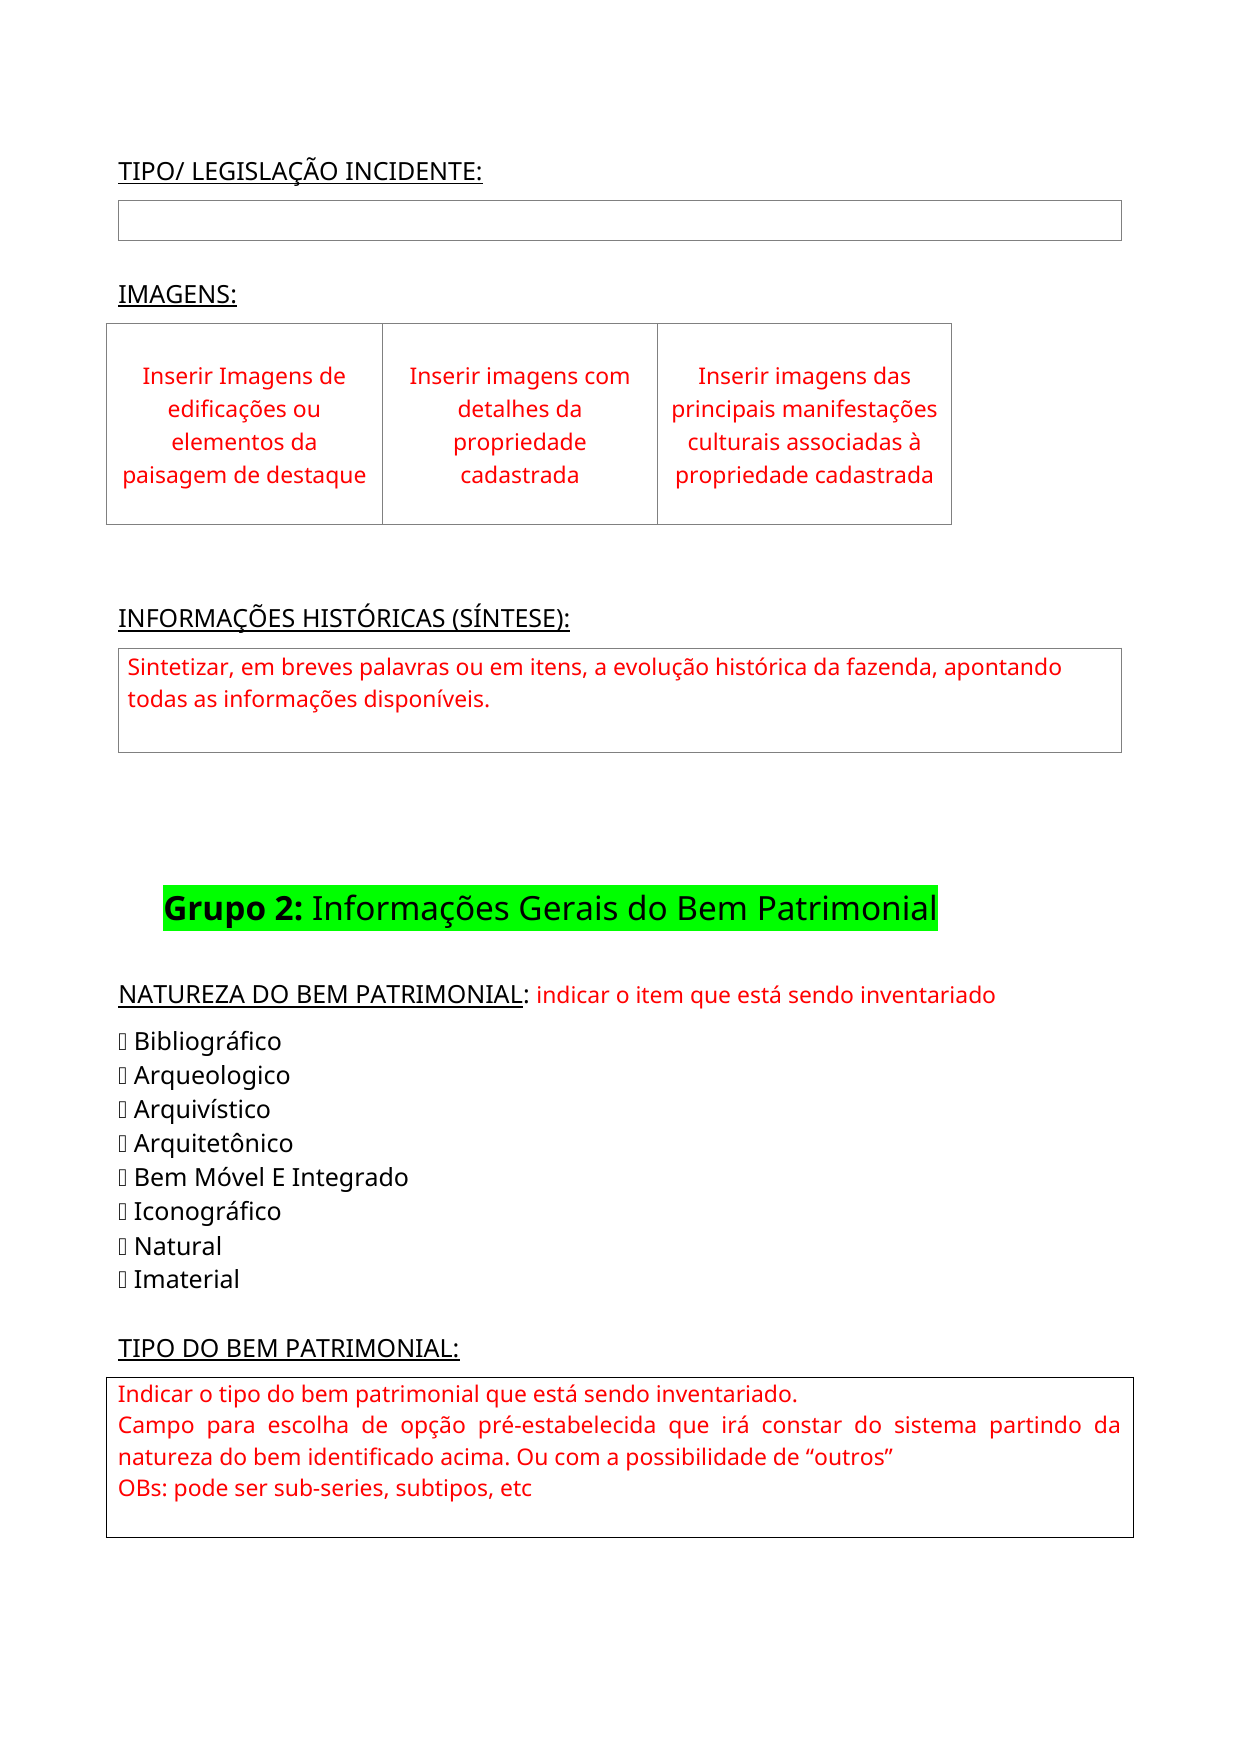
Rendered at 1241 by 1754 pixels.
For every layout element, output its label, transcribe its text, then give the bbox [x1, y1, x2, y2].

text NATUREZA DO BEM PATRIMONIAL: indicar o item que está sendo inventariado [118, 977, 1122, 1011]
table_header Inserir imagens com detalhes da propriedade cadastrada [383, 324, 657, 524]
list  Arquitetônico [118, 1126, 1122, 1160]
subtitle Grupo 2: Informações Gerais do Bem Patrimonial [118, 885, 1122, 931]
list  Arquivístico [118, 1092, 1122, 1126]
list  Arqueologico [118, 1058, 1122, 1092]
list  Natural [118, 1228, 1122, 1262]
list  Bem Móvel E Integrado [118, 1160, 1122, 1194]
list  Imaterial [118, 1262, 1122, 1296]
table_header Inserir Imagens de edificações ou elementos da paisagem de destaque [107, 324, 382, 524]
table_header Inserir imagens das principais manifestações culturais associadas à propriedade cadastrada [658, 324, 951, 524]
list  Iconográfico [118, 1194, 1122, 1228]
text TIPO/ LEGISLAÇÃO INCIDENTE: [118, 154, 1122, 188]
table_header Indicar o tipo do bem patrimonial que está sendo inventariado. Campo para escolha de opção pré-estabelecida que irá constar do sistema partindo da natureza do bem identificado acima. Ou com a possibilidade de “outros” OBs: pode ser sub-series, subtipos, etc [107, 1378, 1133, 1537]
list  Bibliográfico [118, 1024, 1122, 1058]
text INFORMAÇÕES HISTÓRICAS (SÍNTESE): [118, 601, 1122, 635]
text IMAGENS: [118, 276, 1122, 311]
text Sintetizar, em breves palavras ou em itens, a evolução histórica da fazenda, apontando todas as informações disponíveis. [119, 649, 1121, 715]
text TIPO DO BEM PATRIMONIAL: [118, 1330, 1122, 1364]
